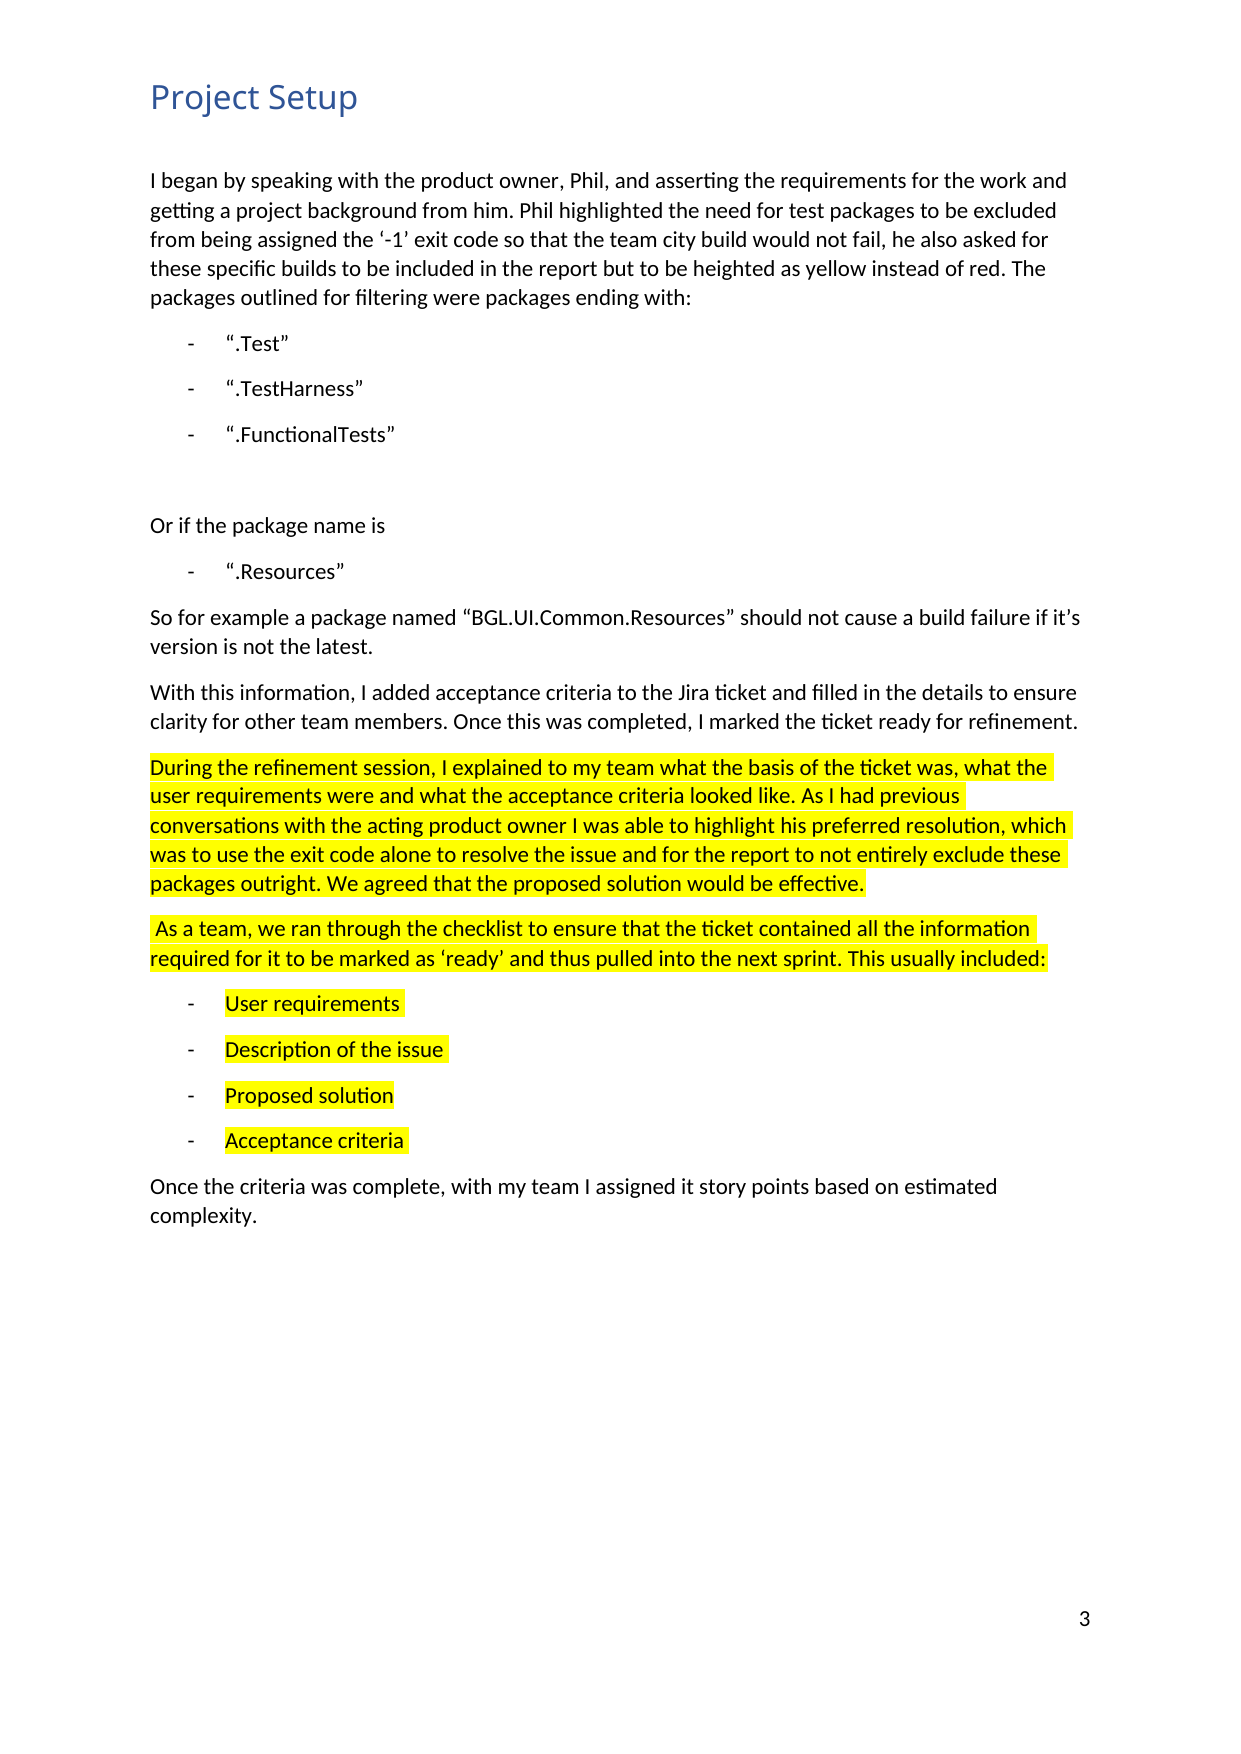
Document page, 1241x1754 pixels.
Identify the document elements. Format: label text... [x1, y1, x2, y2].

text I began by speaking with the product owner, Phil, and asserting the requirements for the work and getting a project background from him. Phil highlighted the need for test packages to be excluded from being assigned the ‘-1’ exit code so that the team city build would not fail, he also asked for these specific builds to be included in the report but to be heighted as yellow instead of red. The packages outlined for filtering were packages ending with: [150, 167, 1090, 311]
list “.Resources” [187, 557, 1090, 585]
list User requirements [187, 989, 1090, 1017]
text Once the criteria was complete, with my team I assigned it story points based on estimated complexity. [150, 1172, 1090, 1229]
list Description of the issue [187, 1035, 1090, 1063]
list “.Test” [187, 329, 1090, 357]
subtitle Project Setup [150, 74, 1090, 119]
list Acceptance criteria [187, 1127, 1090, 1154]
text So for example a package named “BGL.UI.Common.Resources” should not cause a build failure if it’s version is not the latest. [150, 603, 1090, 660]
list Proposed solution [187, 1081, 1090, 1109]
list “.FunctionalTests” [187, 420, 1090, 448]
list “.TestHarness” [187, 374, 1090, 402]
text With this information, I added acceptance criteria to the Jira ticket and filled in the details to ensure clarity for other team members. Once this was completed, I marked the ticket ready for refinement. [150, 678, 1090, 735]
text As a team, we ran through the checklist to ensure that the ticket contained all the information required for it to be marked as ‘ready’ and thus pulled into the next sprint. This usually included: [150, 914, 1090, 972]
text Or if the package name is [150, 512, 1090, 539]
text During the refinement session, I explained to my team what the basis of the ticket was, what the user requirements were and what the acceptance criteria looked like. As I had previous conversations with the acting product owner I was able to highlight his preferred resolution, which was to use the exit code alone to resolve the issue and for the report to not entirely exclude these packages outright. We agreed that the proposed solution would be effective. [150, 753, 1090, 897]
